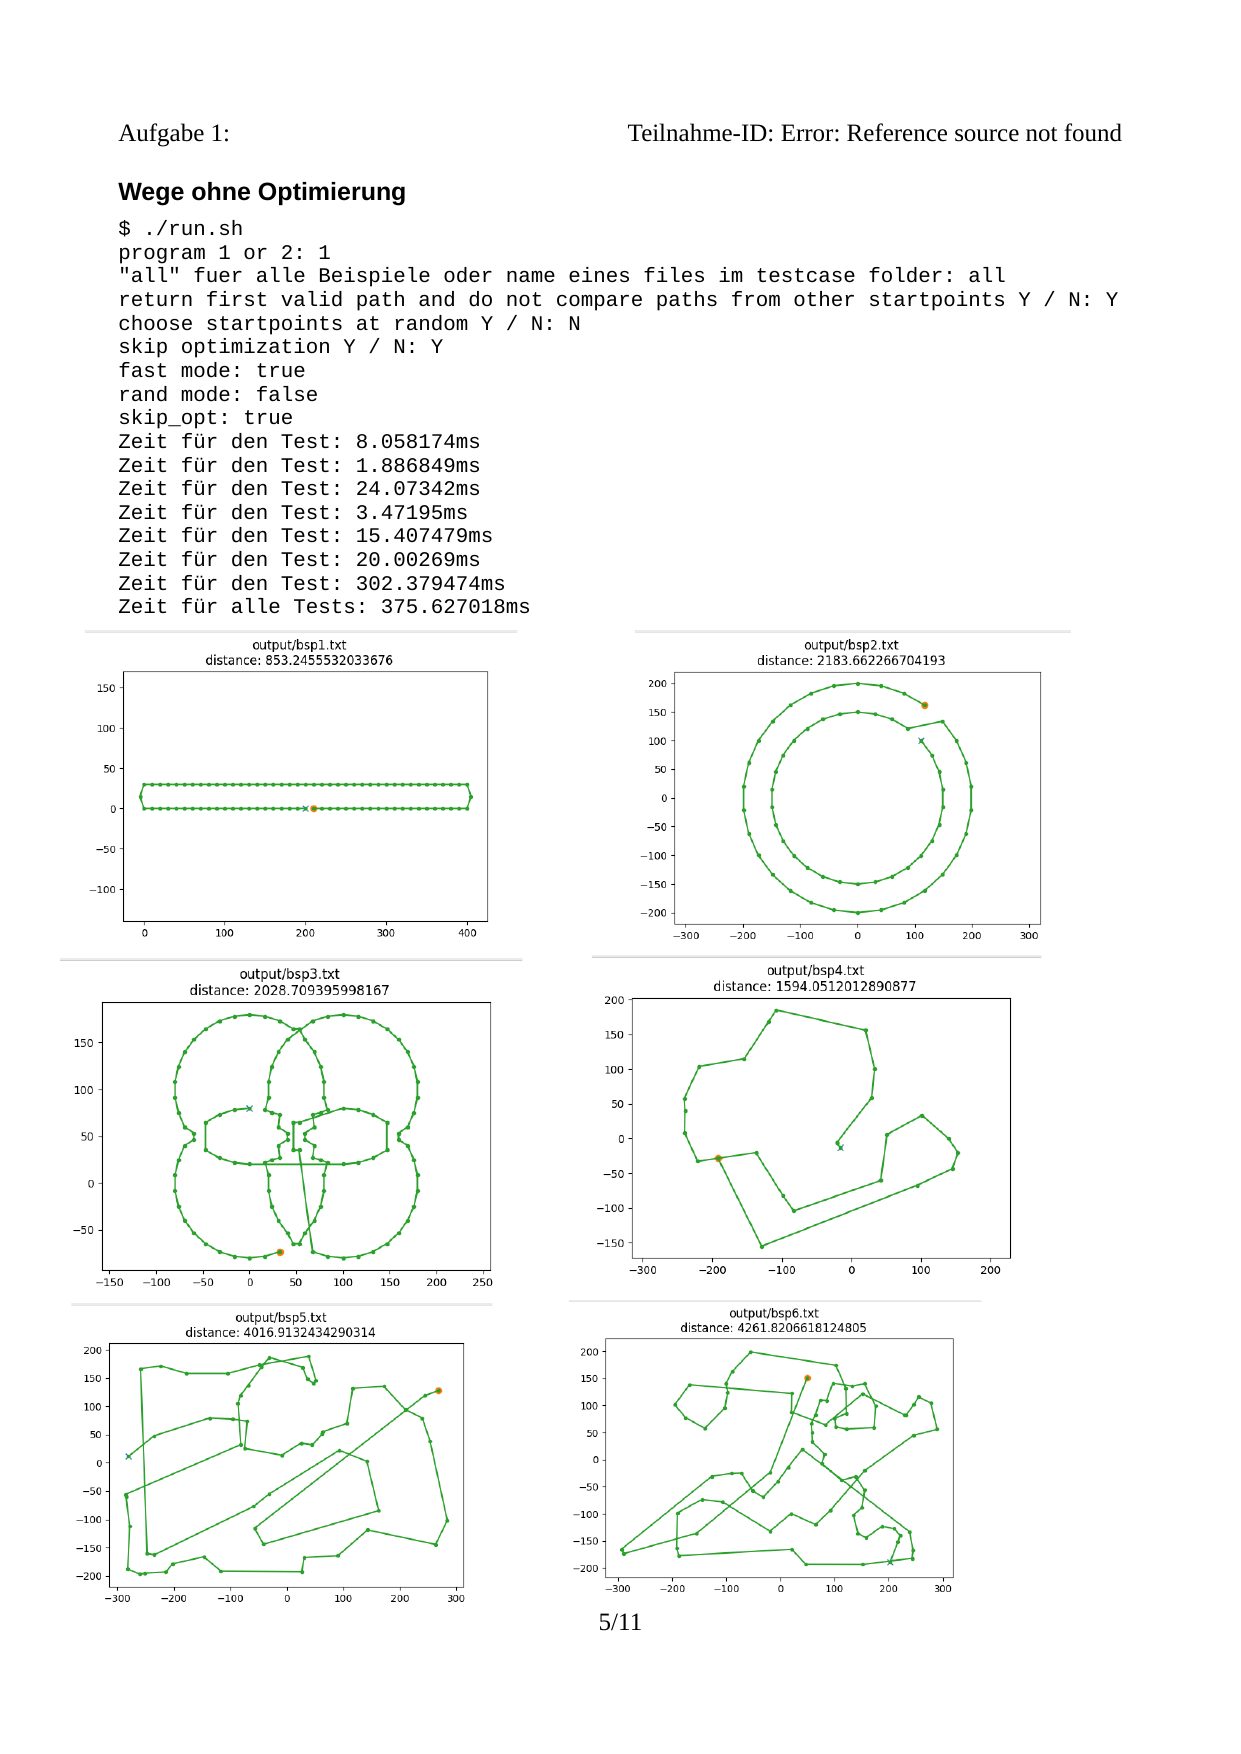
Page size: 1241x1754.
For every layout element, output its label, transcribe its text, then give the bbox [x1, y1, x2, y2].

text Zeit für den Test: 20.00269ms [118, 549, 1122, 573]
text "all" fuer alle Beispiele oder name eines files im testcase folder: all [118, 265, 1122, 289]
text fast mode: true [118, 360, 1122, 384]
text rand mode: false [118, 384, 1122, 407]
text choose startpoints at random Y / N: N [118, 313, 1122, 336]
picture [591, 630, 1071, 1291]
picture [84, 630, 518, 953]
subtitle Wege ohne Optimierung [118, 177, 1122, 206]
text return first valid path and do not compare paths from other startpoints Y / N: Y [118, 289, 1122, 313]
text Zeit für den Test: 302.379474ms [118, 573, 1122, 596]
text $ ./run.sh [118, 218, 1122, 242]
text skip_opt: true [118, 407, 1122, 431]
text Zeit für den Test: 3.47195ms [118, 502, 1122, 526]
text program 1 or 2: 1 [118, 242, 1122, 265]
text Zeit für den Test: 15.407479ms [118, 526, 1122, 549]
picture [60, 958, 523, 1618]
text Zeit für den Test: 1.886849ms [118, 454, 1122, 478]
text skip optimization Y / N: Y [118, 336, 1122, 360]
picture [568, 1300, 982, 1608]
text Zeit für den Test: 24.07342ms [118, 478, 1122, 502]
text Zeit für alle Tests: 375.627018ms [118, 596, 1122, 620]
text Zeit für den Test: 8.058174ms [118, 431, 1122, 454]
